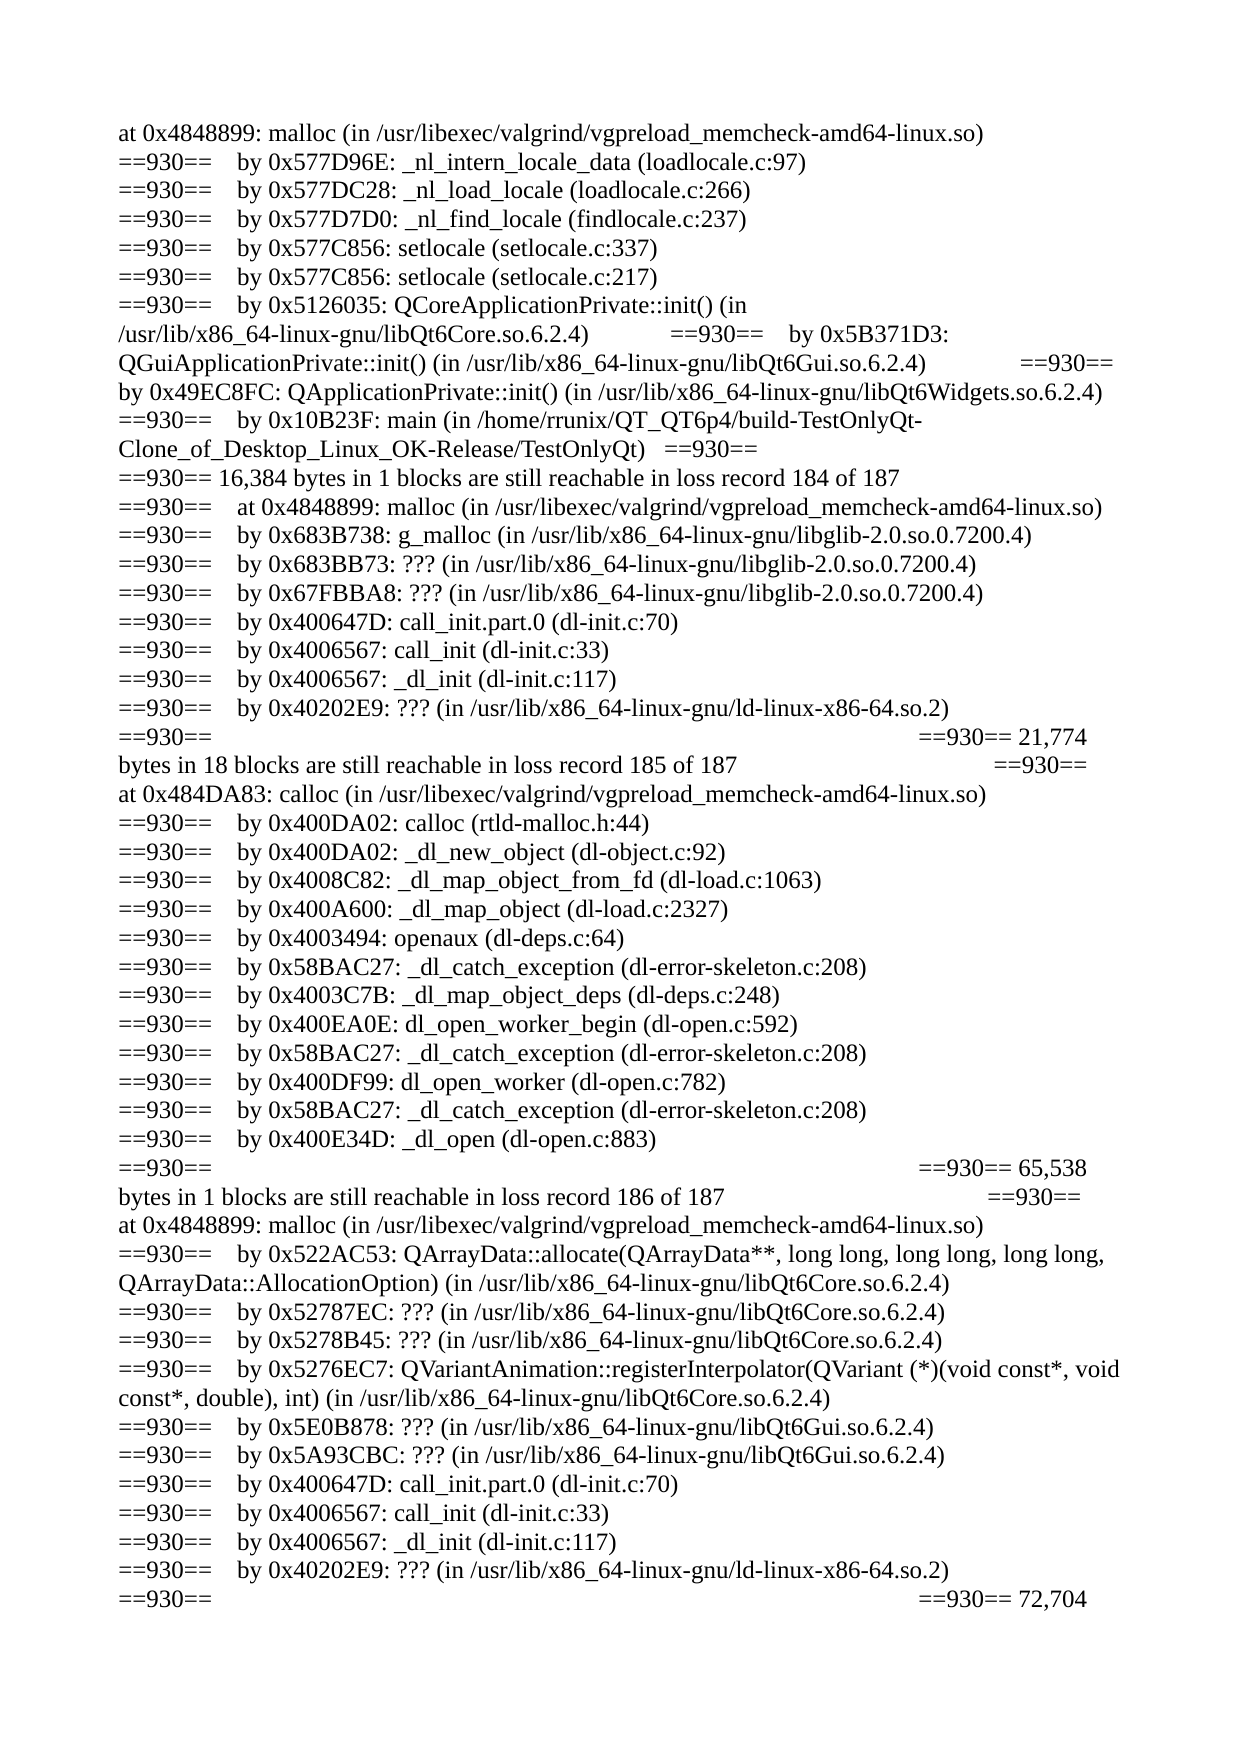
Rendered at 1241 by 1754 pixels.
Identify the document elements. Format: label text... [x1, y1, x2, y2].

text at 0x4848899: malloc (in /usr/libexec/valgrind/vgpreload_memcheck-amd64-linux.so) ==930== by 0x577D96E: _nl_intern_locale_data (loadlocale.c:97) ==930== by 0x577DC28: _nl_load_locale (loadlocale.c:266) ==930== by 0x577D7D0: _nl_find_locale (findlocale.c:237) ==930== by 0x577C856: setlocale (setlocale.c:337) ==930== by 0x577C856: setlocale (setlocale.c:217) ==930== by 0x5126035: QCoreApplicationPrivate::init() (in /usr/lib/x86_64-linux-gnu/libQt6Core.so.6.2.4) ==930== by 0x5B371D3: QGuiApplicationPrivate::init() (in /usr/lib/x86_64-linux-gnu/libQt6Gui.so.6.2.4) ==930== by 0x49EC8FC: QApplicationPrivate::init() (in /usr/lib/x86_64-linux-gnu/libQt6Widgets.so.6.2.4) ==930== by 0x10B23F: main (in /home/rrunix/QT_QT6p4/build-TestOnlyQt-Clone_of_Desktop_Linux_OK-Release/TestOnlyQt) ==930== ==930== 16,384 bytes in 1 blocks are still reachable in loss record 184 of 187 ==930== at 0x4848899: malloc (in /usr/libexec/valgrind/vgpreload_memcheck-amd64-linux.so) ==930== by 0x683B738: g_malloc (in /usr/lib/x86_64-linux-gnu/libglib-2.0.so.0.7200.4) ==930== by 0x683BB73: ??? (in /usr/lib/x86_64-linux-gnu/libglib-2.0.so.0.7200.4) ==930== by 0x67FBBA8: ??? (in /usr/lib/x86_64-linux-gnu/libglib-2.0.so.0.7200.4) ==930== by 0x400647D: call_init.part.0 (dl-init.c:70) ==930== by 0x4006567: call_init (dl-init.c:33) ==930== by 0x4006567: _dl_init (dl-init.c:117) ==930== by 0x40202E9: ??? (in /usr/lib/x86_64-linux-gnu/ld-linux-x86-64.so.2) ==930== ==930== 21,774 bytes in 18 blocks are still reachable in loss record 185 of 187 ==930== at 0x484DA83: calloc (in /usr/libexec/valgrind/vgpreload_memcheck-amd64-linux.so) ==930== by 0x400DA02: calloc (rtld-malloc.h:44) ==930== by 0x400DA02: _dl_new_object (dl-object.c:92) ==930== by 0x4008C82: _dl_map_object_from_fd (dl-load.c:1063) ==930== by 0x400A600: _dl_map_object (dl-load.c:2327) ==930== by 0x4003494: openaux (dl-deps.c:64) ==930== by 0x58BAC27: _dl_catch_exception (dl-error-skeleton.c:208) ==930== by 0x4003C7B: _dl_map_object_deps (dl-deps.c:248) ==930== by 0x400EA0E: dl_open_worker_begin (dl-open.c:592) ==930== by 0x58BAC27: _dl_catch_exception (dl-error-skeleton.c:208) ==930== by 0x400DF99: dl_open_worker (dl-open.c:782) ==930== by 0x58BAC27: _dl_catch_exception (dl-error-skeleton.c:208) ==930== by 0x400E34D: _dl_open (dl-open.c:883) ==930== ==930== 65,538 bytes in 1 blocks are still reachable in loss record 186 of 187 ==930== at 0x4848899: malloc (in /usr/libexec/valgrind/vgpreload_memcheck-amd64-linux.so) ==930== by 0x522AC53: QArrayData::allocate(QArrayData**, long long, long long, long long, QArrayData::AllocationOption) (in /usr/lib/x86_64-linux-gnu/libQt6Core.so.6.2.4) ==930== by 0x52787EC: ??? (in /usr/lib/x86_64-linux-gnu/libQt6Core.so.6.2.4) ==930== by 0x5278B45: ??? (in /usr/lib/x86_64-linux-gnu/libQt6Core.so.6.2.4) ==930== by 0x5276EC7: QVariantAnimation::registerInterpolator(QVariant (*)(void const*, void const*, double), int) (in /usr/lib/x86_64-linux-gnu/libQt6Core.so.6.2.4) ==930== by 0x5E0B878: ??? (in /usr/lib/x86_64-linux-gnu/libQt6Gui.so.6.2.4) ==930== by 0x5A93CBC: ??? (in /usr/lib/x86_64-linux-gnu/libQt6Gui.so.6.2.4) ==930== by 0x400647D: call_init.part.0 (dl-init.c:70) ==930== by 0x4006567: call_init (dl-init.c:33) ==930== by 0x4006567: _dl_init (dl-init.c:117) ==930== by 0x40202E9: ??? (in /usr/lib/x86_64-linux-gnu/ld-linux-x86-64.so.2) ==930== ==930== 72,704 [118, 118, 1122, 1613]
